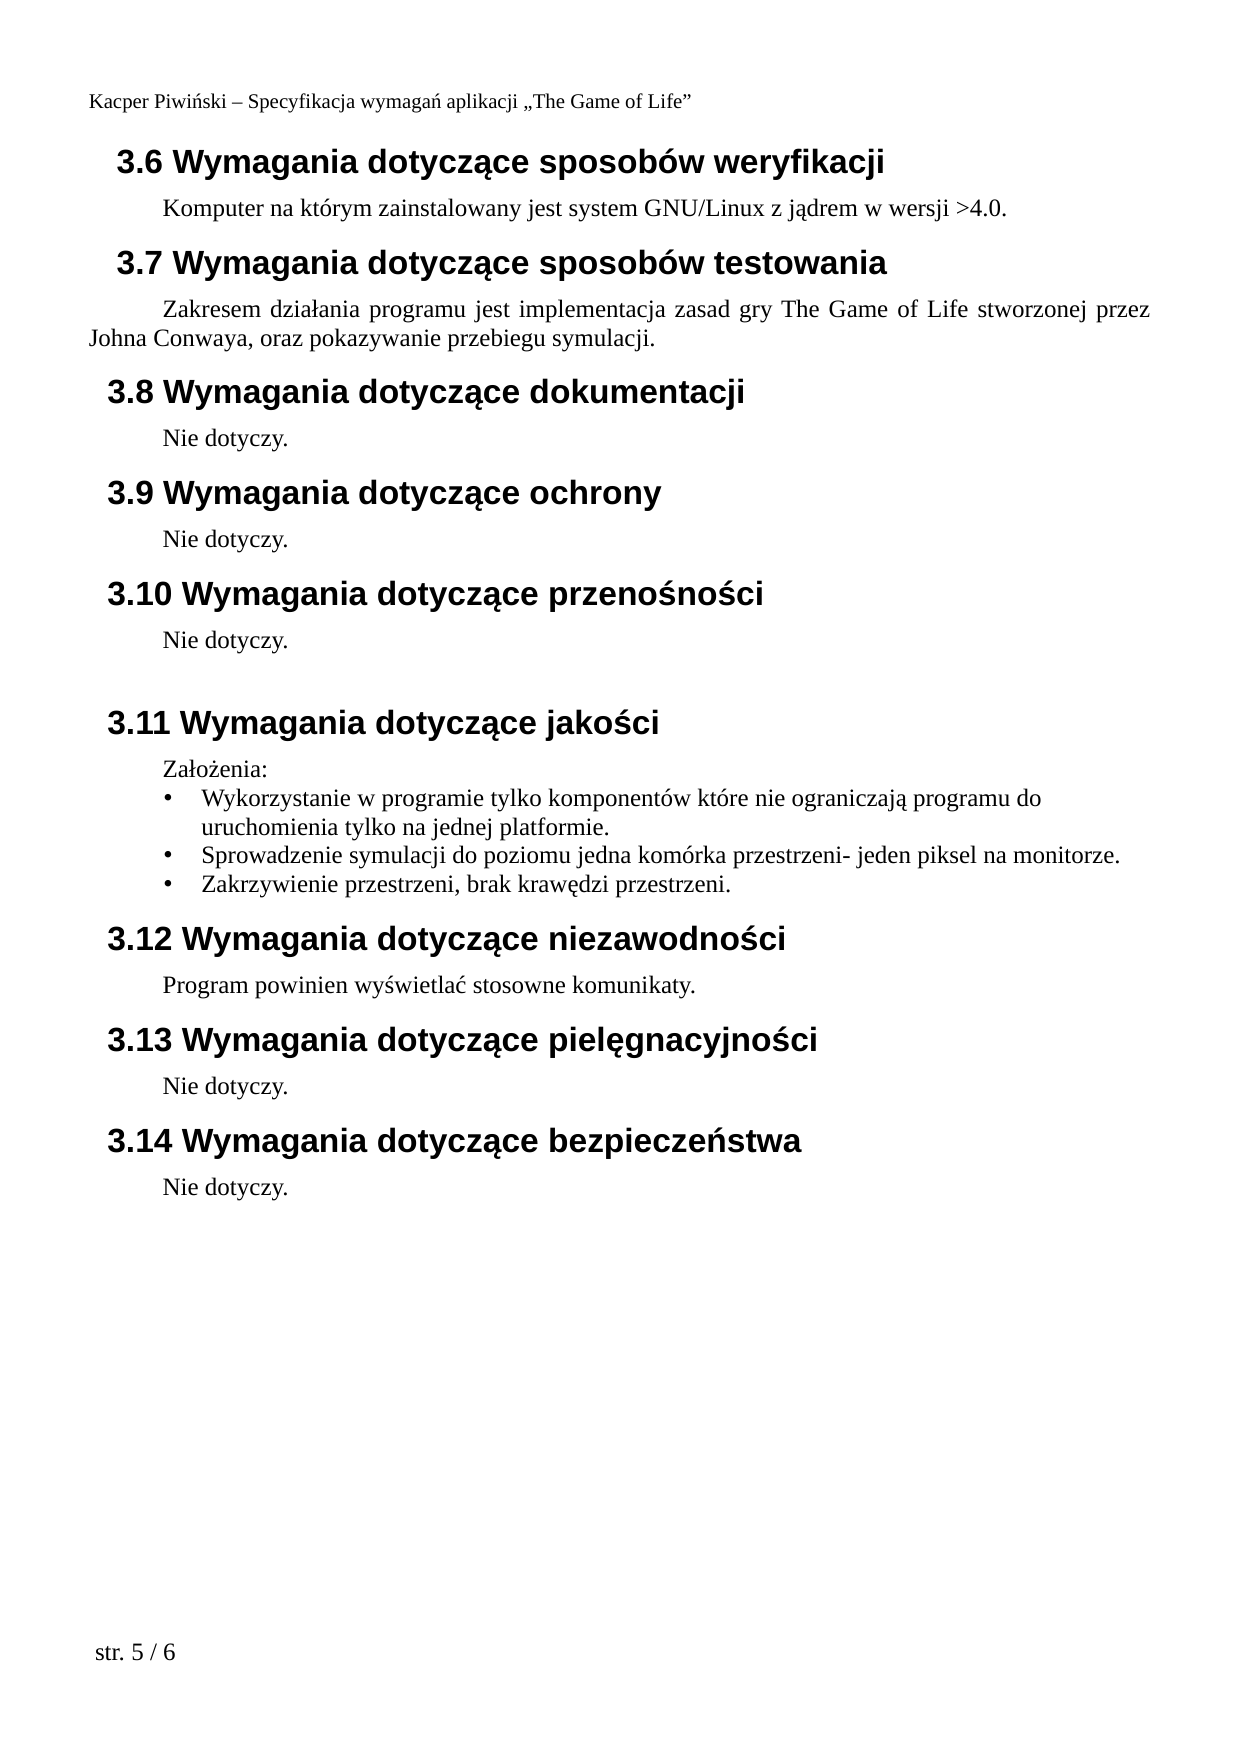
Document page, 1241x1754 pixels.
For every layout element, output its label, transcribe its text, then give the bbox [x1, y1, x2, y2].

subtitle 3.13 Wymagania dotyczące pielęgnacyjności [88, 1020, 1152, 1058]
text Nie dotyczy. [88, 524, 1152, 553]
text Nie dotyczy. [88, 1071, 1152, 1099]
list Wykorzystanie w programie tylko komponentów które nie ograniczają programu do uruchomienia tylko na jednej platformie. [163, 783, 1152, 841]
subtitle 3.9 Wymagania dotyczące ochrony [88, 473, 1152, 512]
text Nie dotyczy. [88, 423, 1152, 452]
subtitle 3.7 Wymagania dotyczące sposobów testowania [88, 243, 1152, 281]
subtitle 3.14 Wymagania dotyczące bezpieczeństwa [88, 1120, 1152, 1159]
subtitle 3.8 Wymagania dotyczące dokumentacji [88, 372, 1152, 411]
list Zakrzywienie przestrzeni, brak krawędzi przestrzeni. [163, 869, 1152, 898]
subtitle 3.12 Wymagania dotyczące niezawodności [88, 919, 1152, 958]
subtitle 3.6 Wymagania dotyczące sposobów weryfikacji [88, 142, 1152, 181]
text Założenia: [88, 754, 1152, 783]
text Nie dotyczy. [88, 625, 1152, 654]
subtitle 3.10 Wymagania dotyczące przenośności [88, 574, 1152, 612]
list Sprowadzenie symulacji do poziomu jedna komórka przestrzeni- jeden piksel na monitorze. [163, 841, 1152, 869]
text Zakresem działania programu jest implementacja zasad gry The Game of Life stworzonej przez Johna Conwaya, oraz pokazywanie przebiegu symulacji. [88, 294, 1152, 351]
text Komputer na którym zainstalowany jest system GNU/Linux z jądrem w wersji >4.0. [88, 193, 1152, 222]
text Nie dotyczy. [88, 1172, 1152, 1200]
text Program powinien wyświetlać stosowne komunikaty. [88, 970, 1152, 999]
subtitle 3.11 Wymagania dotyczące jakości [88, 703, 1152, 742]
